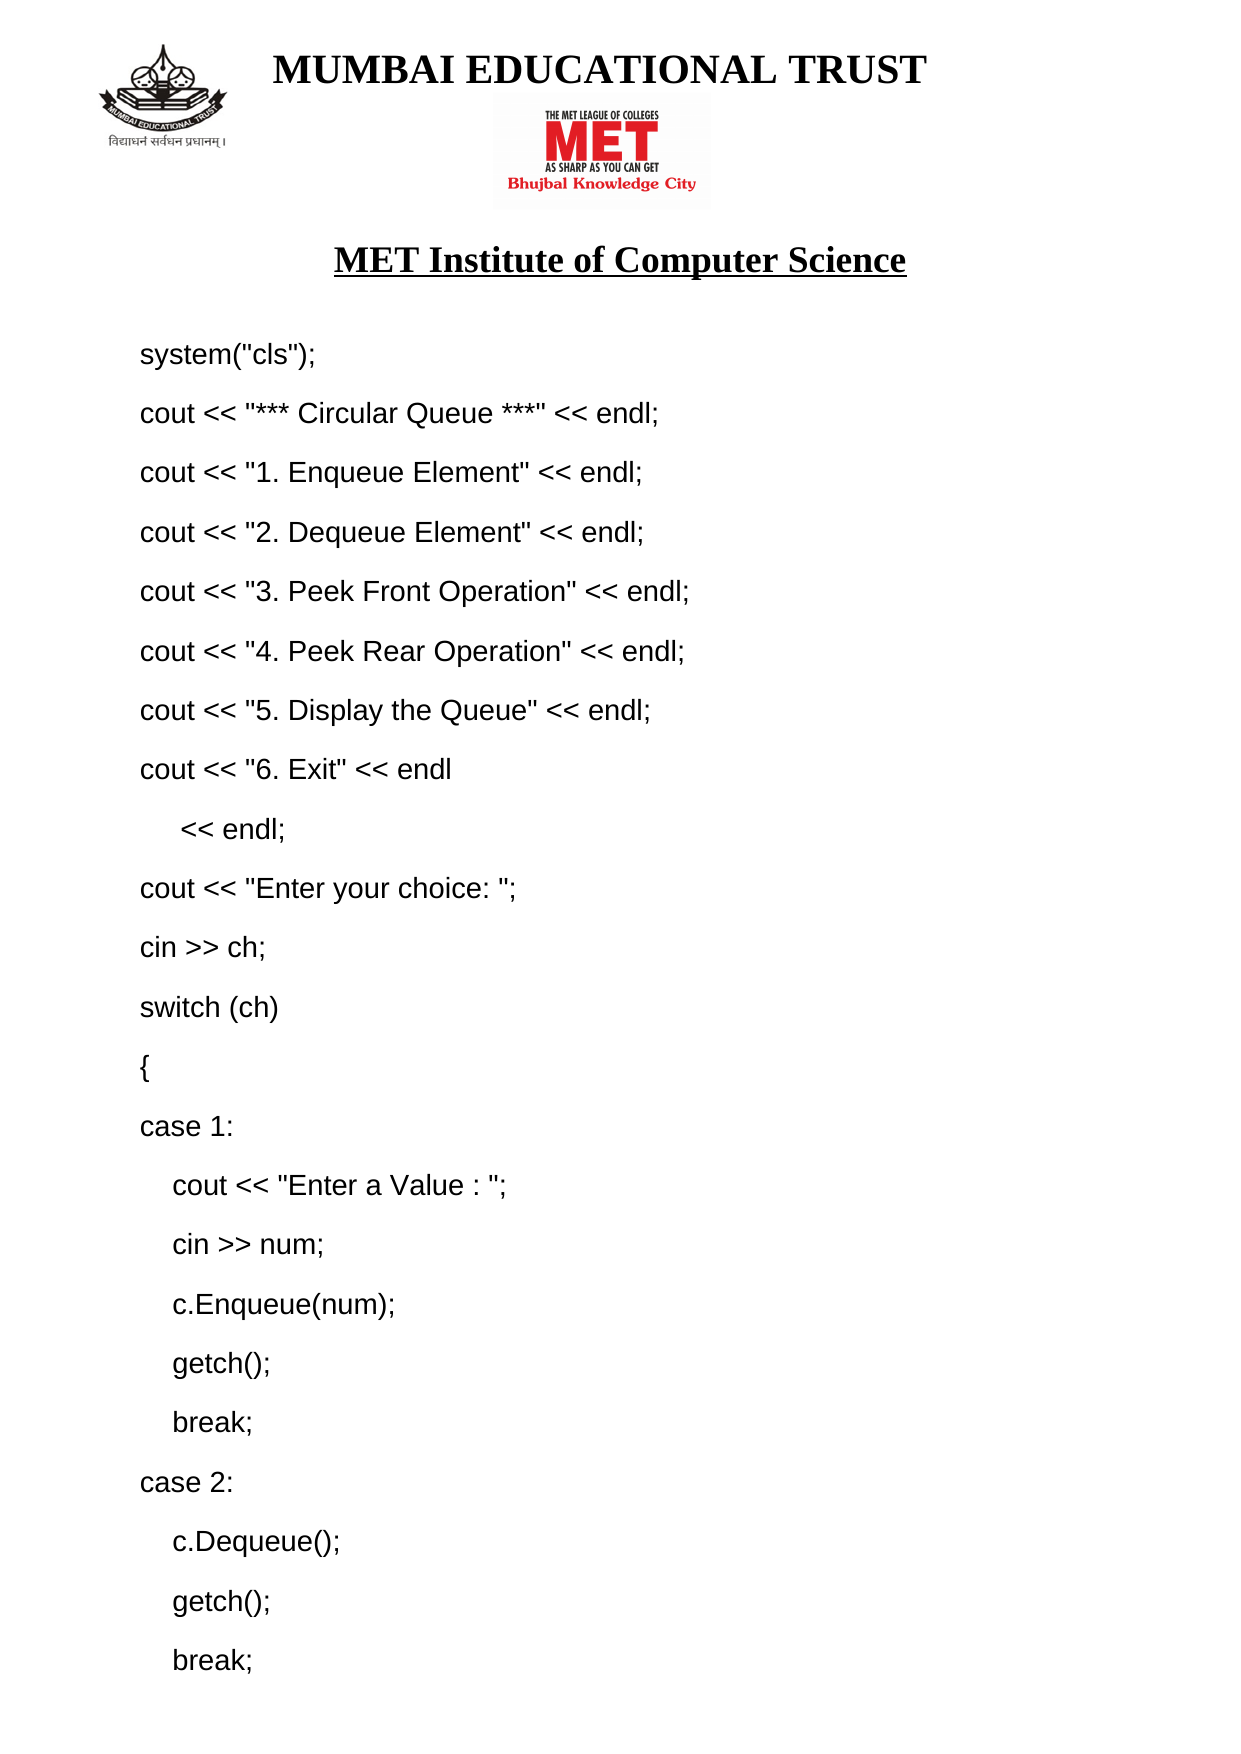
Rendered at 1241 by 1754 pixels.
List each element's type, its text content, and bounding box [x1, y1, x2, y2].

text cout << "6. Exit" << endl [75, 752, 1165, 786]
text cout << "1. Enqueue Element" << endl; [75, 455, 1165, 489]
text << endl; [75, 812, 1165, 845]
text cout << "Enter a Value : "; [75, 1168, 1165, 1201]
text { [75, 1049, 1165, 1083]
text cout << "3. Peek Front Operation" << endl; [75, 574, 1165, 608]
text cout << "Enter your choice: "; [75, 871, 1165, 904]
text cin >> ch; [75, 930, 1165, 964]
text break; [75, 1643, 1165, 1676]
text system("cls"); [75, 337, 1165, 370]
text cout << "2. Dequeue Element" << endl; [75, 515, 1165, 548]
text cout << "*** Circular Queue ***" << endl; [75, 396, 1165, 429]
picture [98, 44, 228, 148]
text case 2: [75, 1465, 1165, 1498]
text c.Enqueue(num); [75, 1287, 1165, 1320]
text getch(); [75, 1346, 1165, 1379]
text cout << "4. Peek Rear Operation" << endl; [75, 633, 1165, 667]
picture [492, 92, 712, 210]
text switch (ch) [75, 990, 1165, 1023]
text cin >> num; [75, 1227, 1165, 1261]
text c.Dequeue(); [75, 1524, 1165, 1558]
text cout << "5. Display the Queue" << endl; [75, 693, 1165, 726]
text case 1: [75, 1108, 1165, 1142]
text break; [75, 1405, 1165, 1439]
text getch(); [75, 1583, 1165, 1617]
